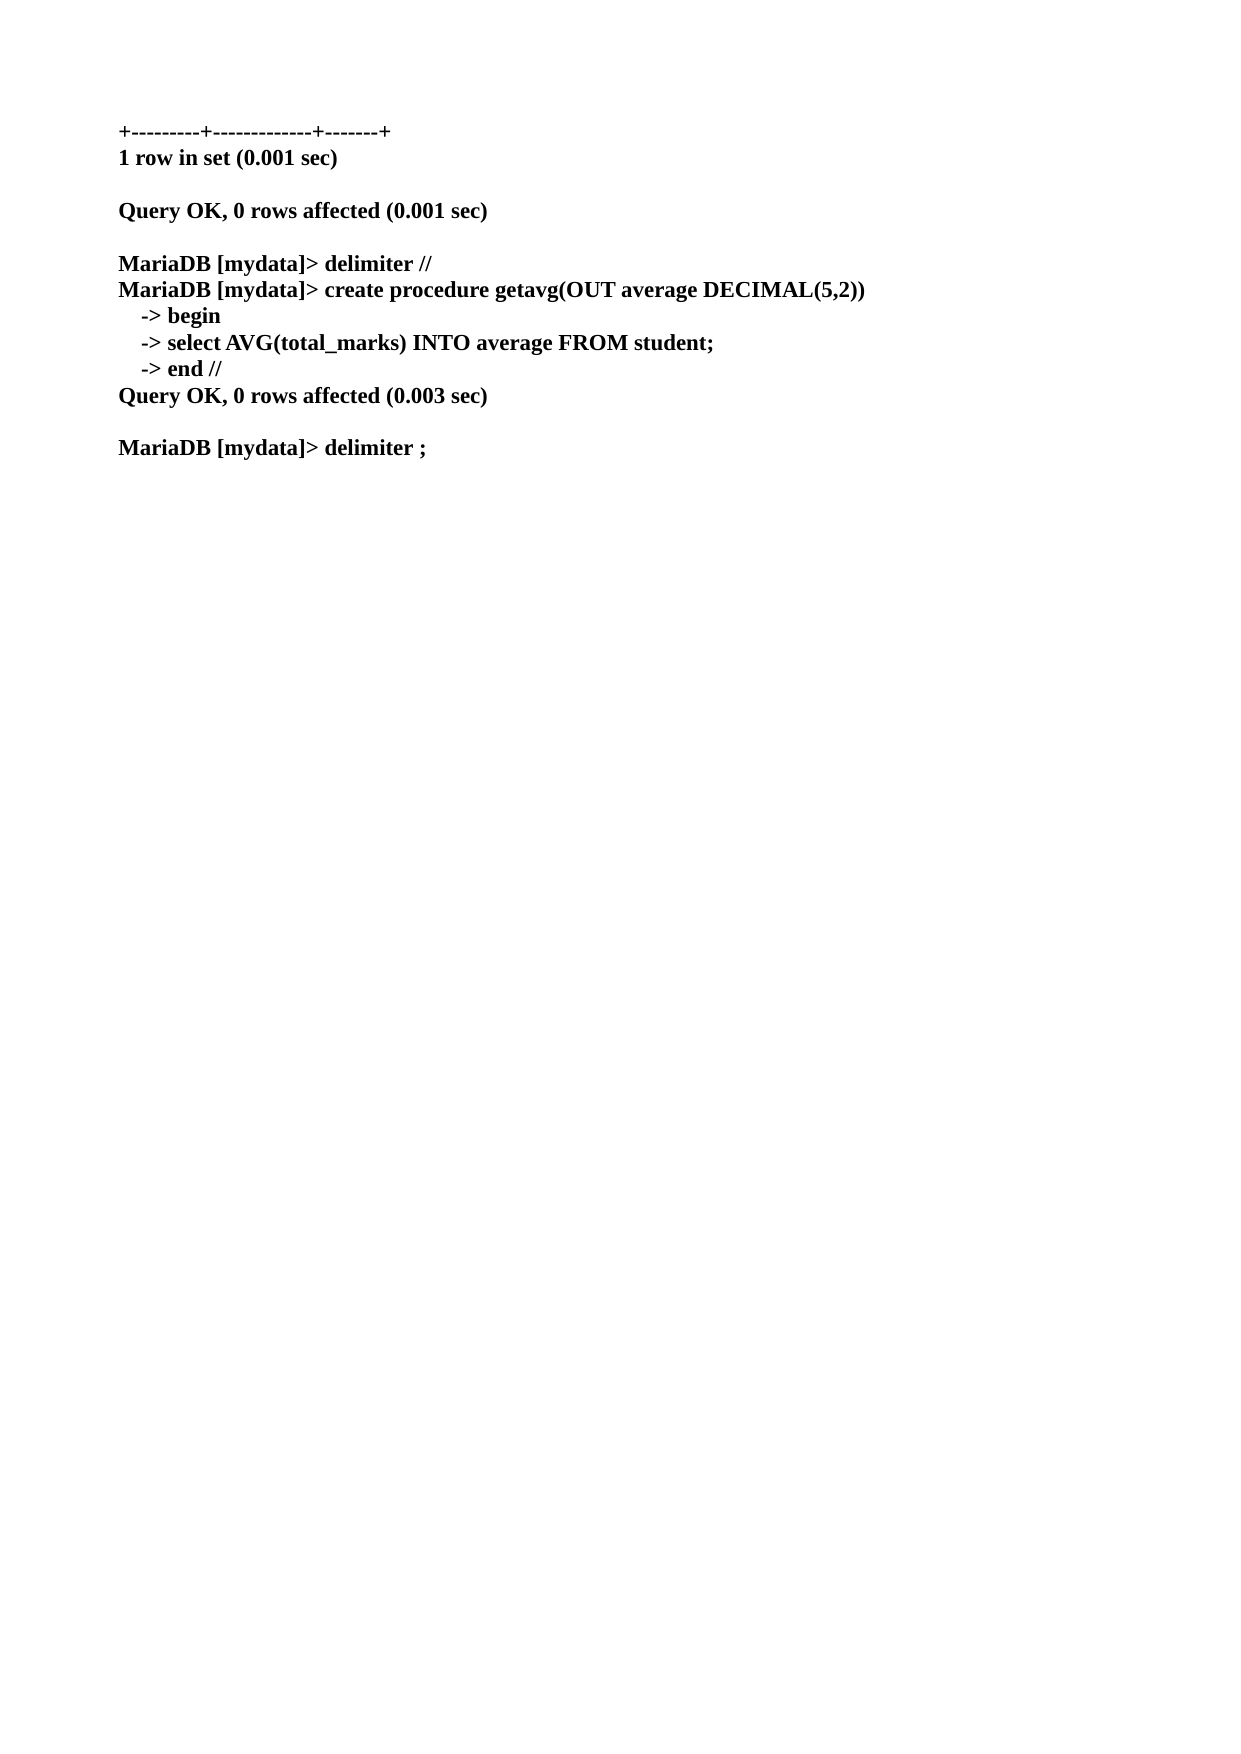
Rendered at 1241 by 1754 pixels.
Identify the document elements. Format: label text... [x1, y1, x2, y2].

text -> begin [118, 303, 1122, 329]
text MariaDB [mydata]> delimiter // [118, 250, 1122, 276]
text 1 row in set (0.001 sec) [118, 144, 1122, 171]
text -> end // [118, 355, 1122, 382]
text MariaDB [mydata]> create procedure getavg(OUT average DECIMAL(5,2)) [118, 276, 1122, 303]
text MariaDB [mydata]> delimiter ; [118, 434, 1122, 461]
text Query OK, 0 rows affected (0.001 sec) [118, 197, 1122, 223]
text -> select AVG(total_marks) INTO average FROM student; [118, 329, 1122, 355]
text +---------+-------------+-------+ [118, 118, 1122, 144]
text Query OK, 0 rows affected (0.003 sec) [118, 382, 1122, 408]
